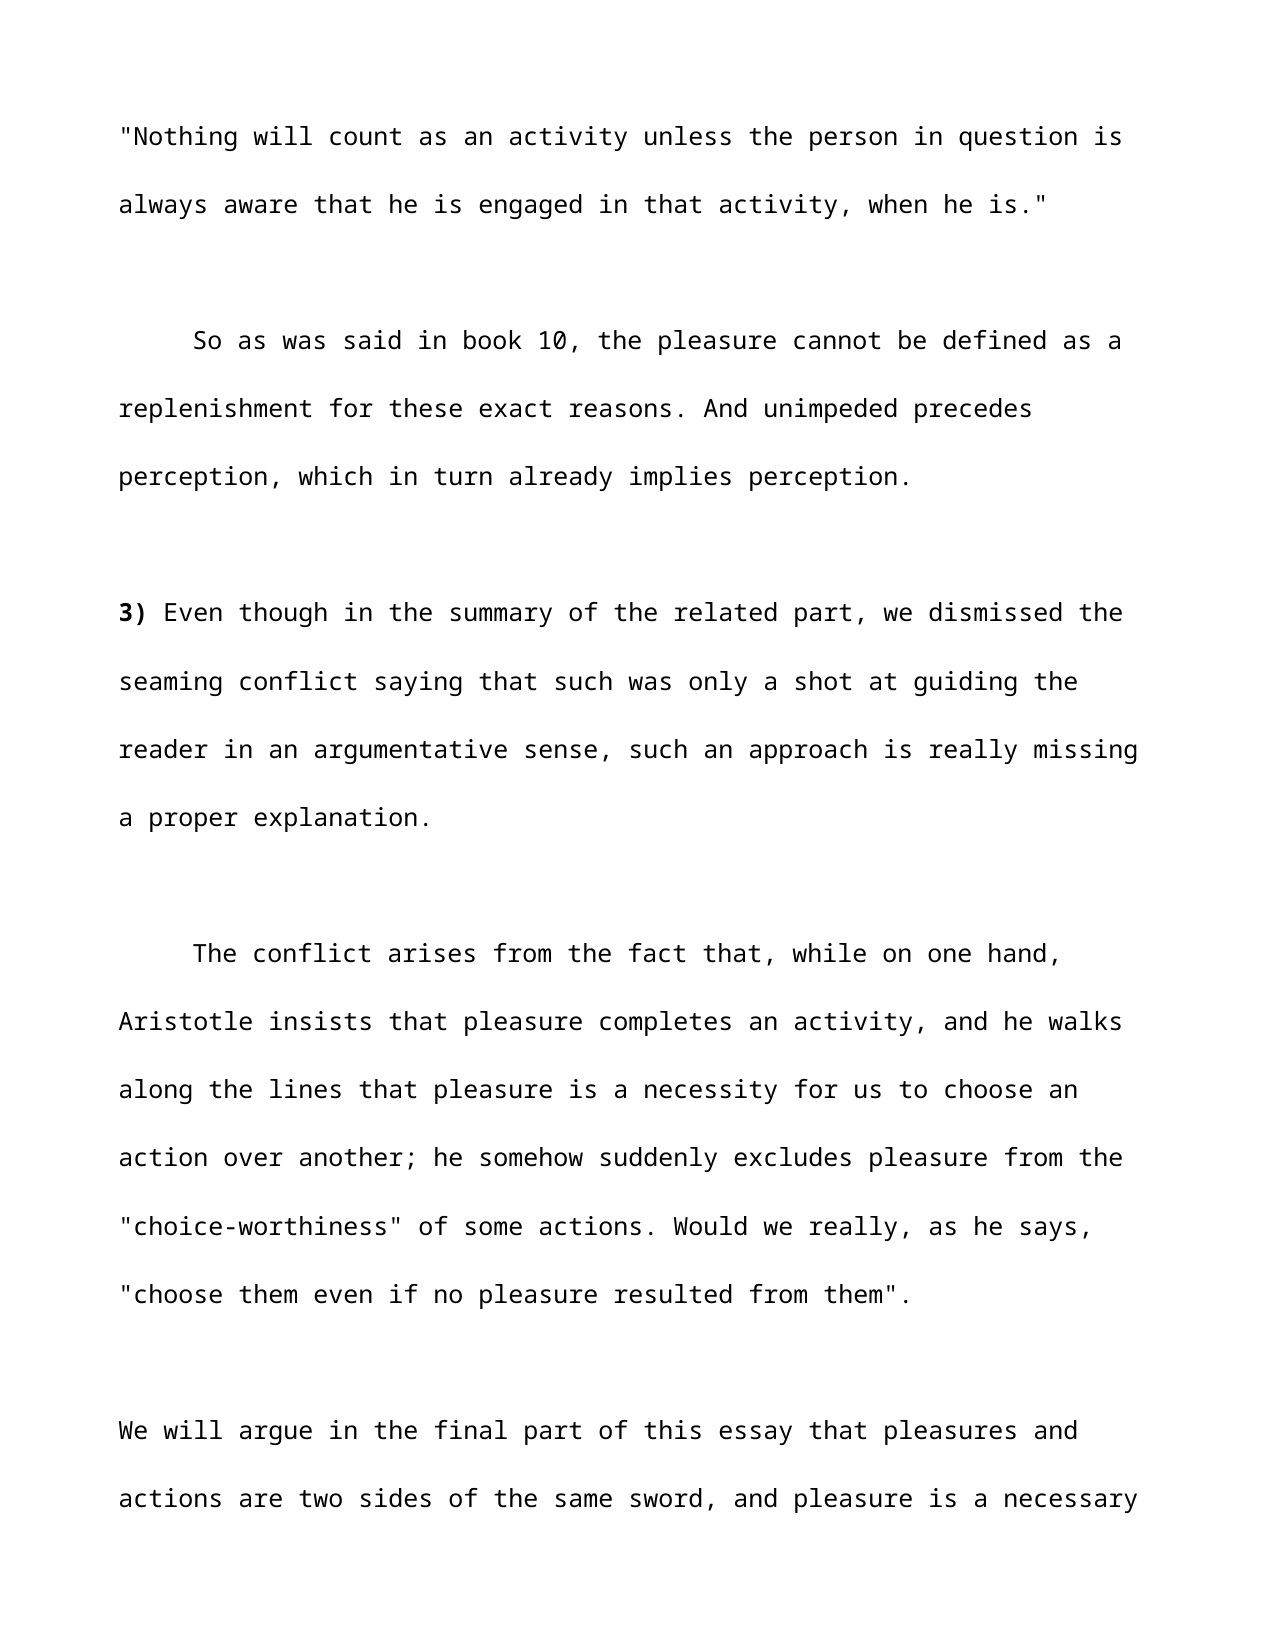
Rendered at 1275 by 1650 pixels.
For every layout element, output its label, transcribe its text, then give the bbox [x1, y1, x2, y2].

text We will argue in the final part of this essay that pleasures and actions are two sides of the same sword, and pleasure is a necessary [118, 1412, 1157, 1515]
text "Nothing will count as an activity unless the person in question is always aware that he is engaged in that activity, when he is." [118, 118, 1157, 220]
text The conflict arises from the fact that, while on one hand, Aristotle insists that pleasure completes an activity, and he walks along the lines that pleasure is a necessity for us to choose an action over another; he somehow suddenly excludes pleasure from the "choice-worthiness" of some actions. Would we really, as he says, "choose them even if no pleasure resulted from them". [118, 936, 1157, 1310]
text 3) Even though in the summary of the related part, we dismissed the seaming conflict saying that such was only a shot at guiding the reader in an argumentative sense, such an approach is really missing a proper explanation. [118, 595, 1157, 833]
text So as was said in book 10, the pleasure cannot be defined as a replenishment for these exact reasons. And unimpeded precedes perception, which in turn already implies perception. [118, 322, 1157, 493]
